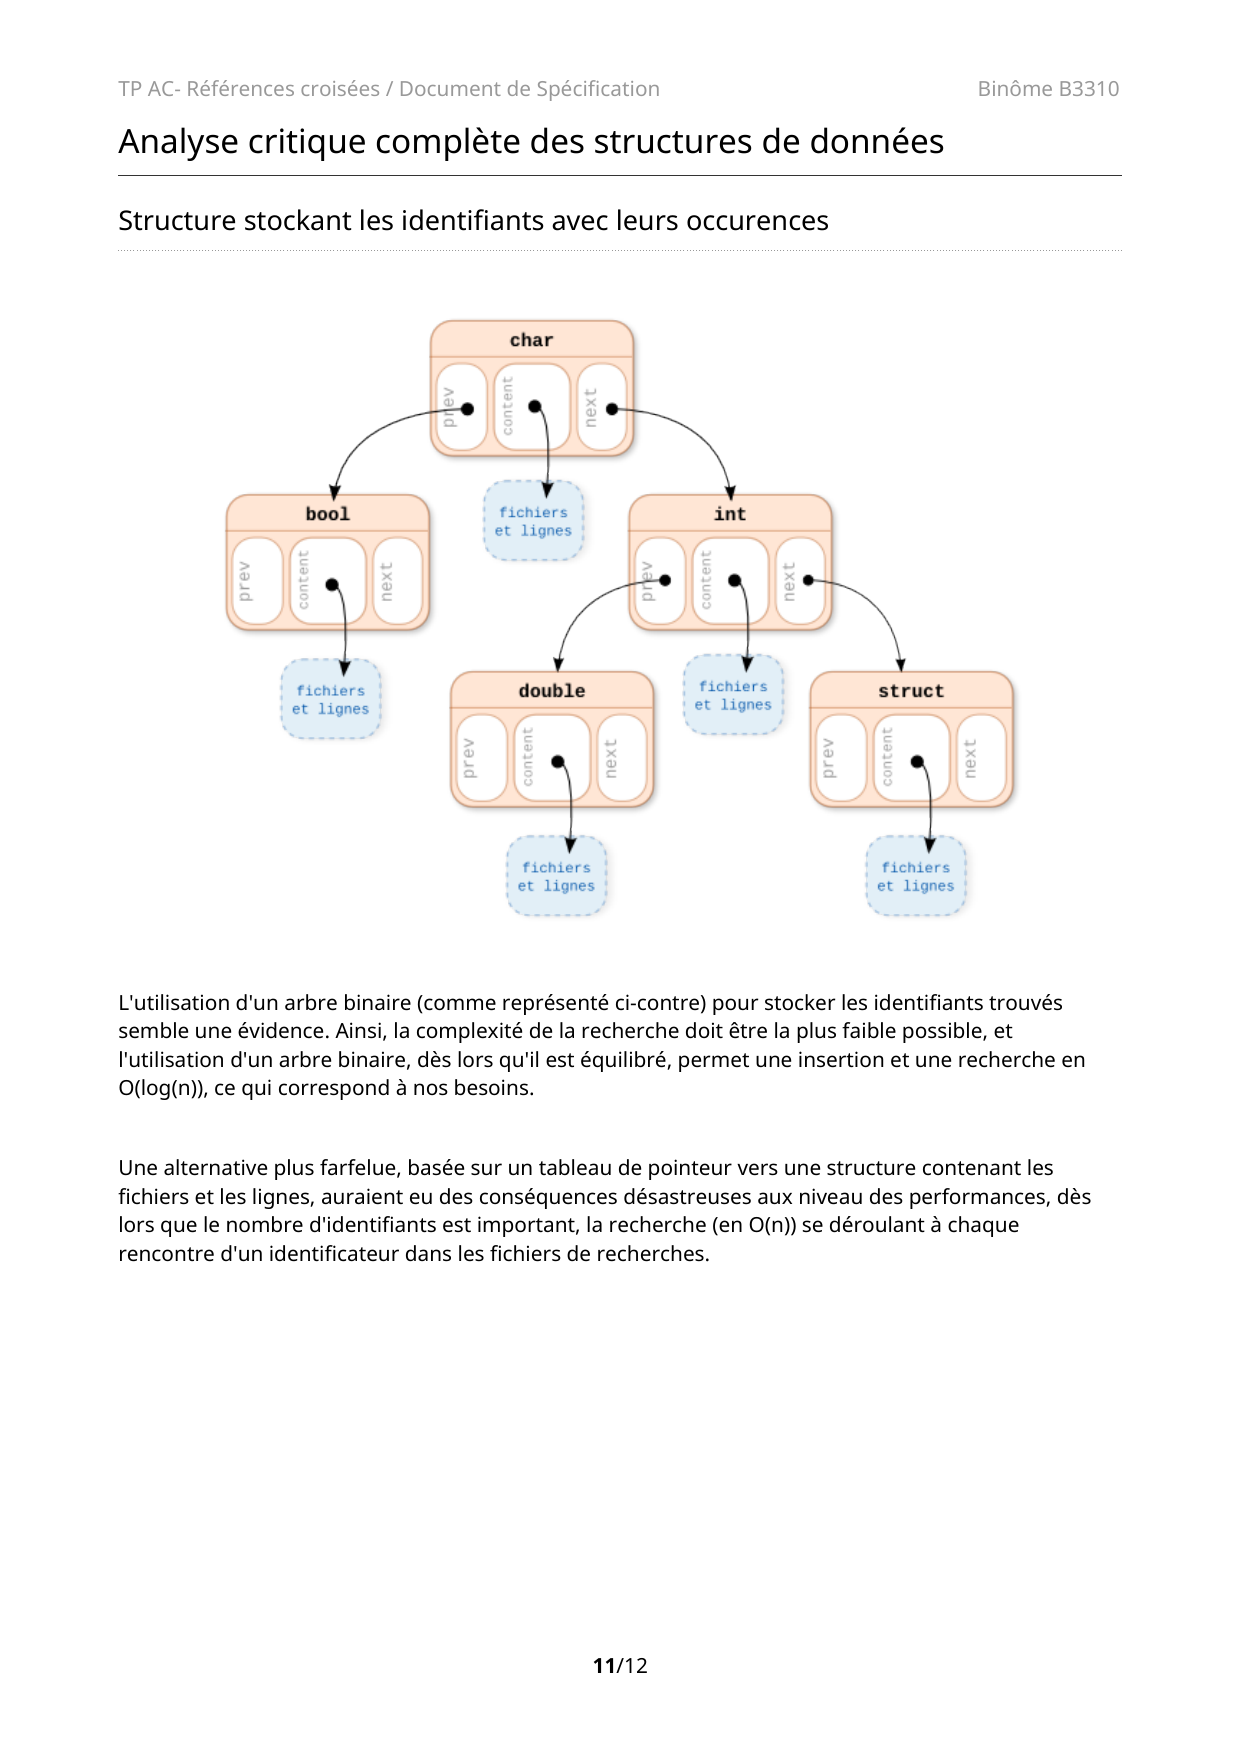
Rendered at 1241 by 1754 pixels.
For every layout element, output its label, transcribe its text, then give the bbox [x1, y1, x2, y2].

subtitle Analyse critique complète des structures de données [118, 118, 1122, 175]
text L'utilisation d'un arbre binaire (comme représenté ci-contre) pour stocker les identifiants trouvés semble une évidence. Ainsi, la complexité de la recherche doit être la plus faible possible, et l'utilisation d'un arbre binaire, dès lors qu'il est équilibré, permet une insertion et une recherche en O(log(n)), ce qui correspond à nos besoins. [118, 988, 1122, 1102]
subtitle Structure stockant les identifiants avec leurs occurences [118, 201, 1122, 251]
text Une alternative plus farfelue, basée sur un tableau de pointeur vers une structure contenant les fichiers et les lignes, auraient eu des conséquences désastreuses aux niveau des performances, dès lors que le nombre d'identifiants est important, la recherche (en O(n)) se déroulant à chaque rencontre d'un identificateur dans les fichiers de recherches. [118, 1153, 1122, 1267]
picture [175, 286, 1065, 936]
